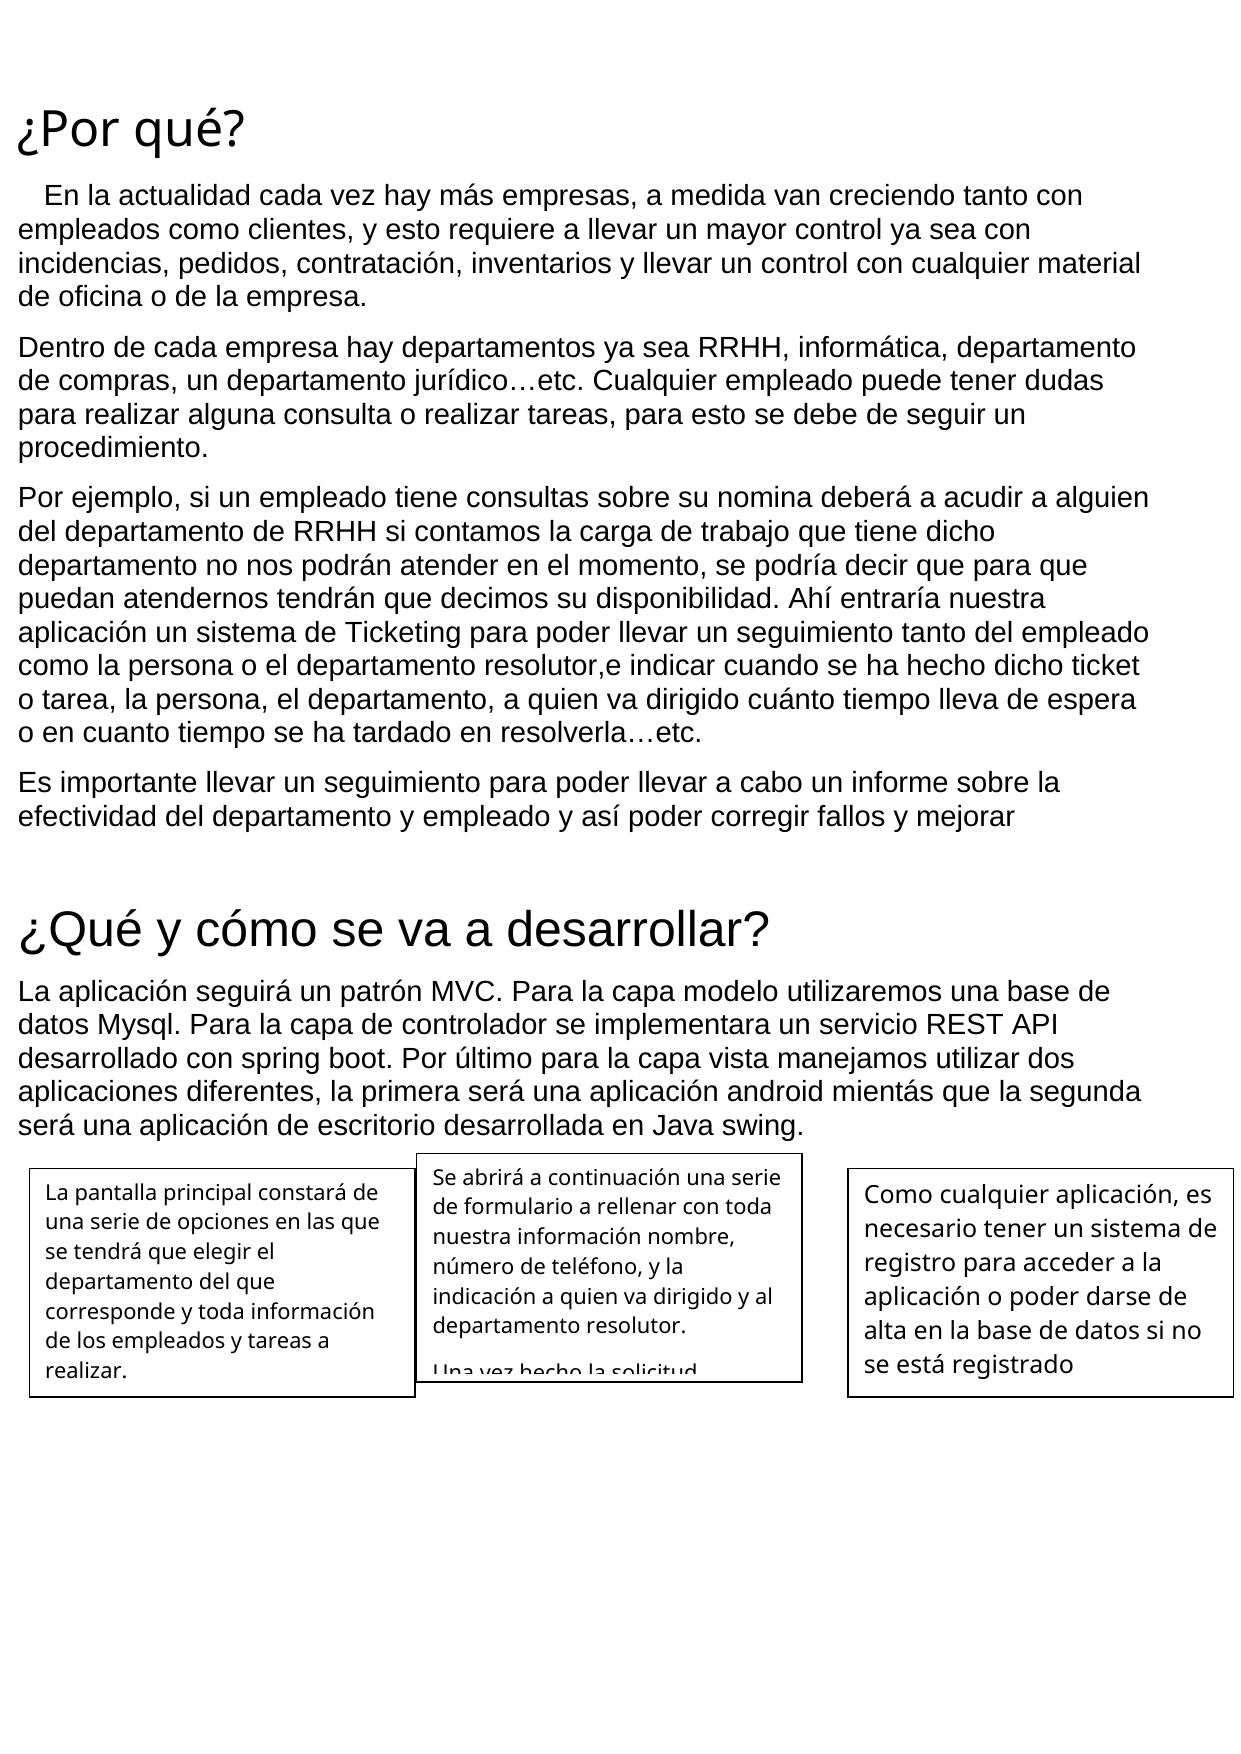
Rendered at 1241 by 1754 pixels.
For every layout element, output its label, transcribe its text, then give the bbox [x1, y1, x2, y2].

table_cell [6, 1398, 1234, 1749]
table_header ¿Por qué? En la actualidad cada vez hay más empresas, a medida van creciendo tanto con empleados como clientes, y esto requiere a llevar un mayor control ya sea con incidencias, pedidos, contratación, inventarios y llevar un control con cualquier material de oficina o de la empresa. Dentro de cada empresa hay departamentos ya sea RRHH, informática, departamento de compras, un departamento jurídico…etc. Cualquier empleado puede tener dudas para realizar alguna consulta o realizar tareas, para esto se debe de seguir un procedimiento. Por ejemplo, si un empleado tiene consultas sobre su nomina deberá a acudir a alguien del departamento de RRHH si contamos la carga de trabajo que tiene dicho departamento no nos podrán atender en el momento, se podría decir que para que puedan atendernos tendrán que decimos su disponibilidad. Ahí entraría nuestra aplicación un sistema de Ticketing para poder llevar un seguimiento tanto del empleado como la persona o el departamento resolutor,e indicar cuando se ha hecho dicho ticket o tarea, la persona, el departamento, a quien va dirigido cuánto tiempo lleva de espera o en cuanto tiempo se ha tardado en resolverla…etc. Es importante llevar un seguimiento para poder llevar a cabo un informe sobre la efectividad del departamento y empleado y así poder corregir fallos y mejorar ¿Qué y cómo se va a desarrollar? La aplicación seguirá un patrón MVC. Para la capa modelo utilizaremos una base de datos Mysql. Para la capa de controlador se implementara un servicio REST API desarrollado con spring boot. Por último para la capa vista manejamos utilizar dos aplicaciones diferentes, la primera será una aplicación android mientás que la segunda será una aplicación de escritorio desarrollada en Java swing. [6, 46, 1234, 1398]
